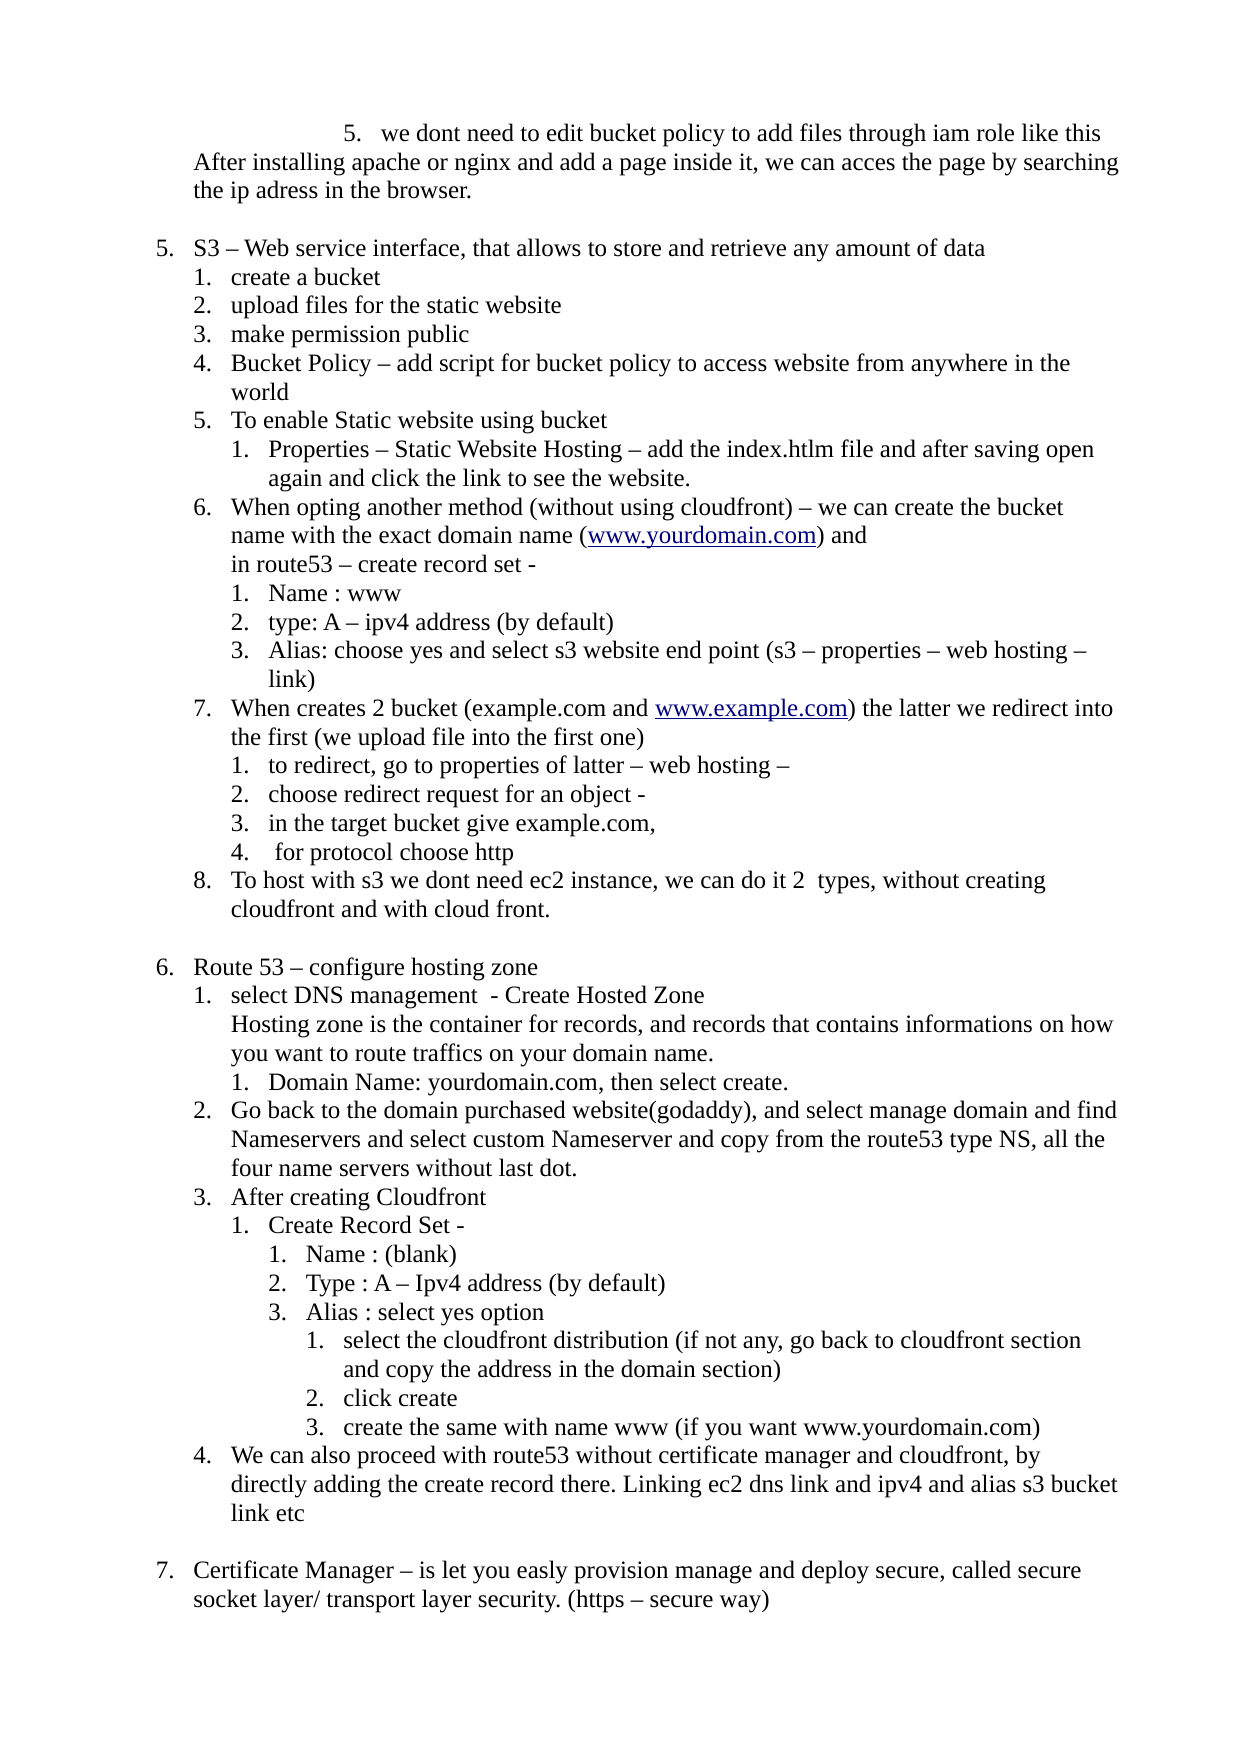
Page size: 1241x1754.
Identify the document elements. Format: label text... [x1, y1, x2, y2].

list make permission public [193, 319, 1122, 348]
list Hosting zone is the container for records, and records that contains informations on how you want to route traffics on your domain name. [193, 1009, 1122, 1067]
list Certificate Manager – is let you easly provision manage and deploy secure, called secure socket layer/ transport layer security. (https – secure way) [156, 1556, 1122, 1613]
list select DNS management - Create Hosted Zone [193, 981, 1122, 1009]
list Type : A – Ipv4 address (by default) [268, 1268, 1122, 1297]
list Domain Name: yourdomain.com, then select create. [231, 1067, 1122, 1096]
list choose redirect request for an object - [231, 779, 1122, 808]
list When creates 2 bucket (example.com and www.example.com) the latter we redirect into the first (we upload file into the first one) [193, 693, 1122, 751]
list To host with s3 we dont need ec2 instance, we can do it 2 types, without creating cloudfront and with cloud front. [193, 866, 1122, 923]
list we dont need to edit bucket policy to add files through iam role like this [343, 118, 1122, 147]
list Create Record Set - [231, 1211, 1122, 1239]
list After creating Cloudfront [193, 1182, 1122, 1211]
list To enable Static website using bucket [193, 406, 1122, 434]
list for protocol choose http [231, 837, 1122, 866]
list in the target bucket give example.com, [231, 808, 1122, 837]
list type: A – ipv4 address (by default) [231, 607, 1122, 636]
list create a bucket [193, 262, 1122, 291]
list Go back to the domain purchased website(godaddy), and select manage domain and find Nameservers and select custom Nameserver and copy from the route53 type NS, all the four name servers without last dot. [193, 1096, 1122, 1182]
list to redirect, go to properties of latter – web hosting – [231, 751, 1122, 779]
list Alias : select yes option [268, 1297, 1122, 1326]
list select the cloudfront distribution (if not any, go back to cloudfront section and copy the address in the domain section) [306, 1326, 1122, 1383]
list Bucket Policy – add script for bucket policy to access website from anywhere in the world [193, 348, 1122, 406]
list Route 53 – configure hosting zone [156, 952, 1122, 981]
list Name : (blank) [268, 1239, 1122, 1268]
list Alias: choose yes and select s3 website end point (s3 – properties – web hosting – link) [231, 636, 1122, 693]
list When opting another method (without using cloudfront) – we can create the bucket name with the exact domain name (www.yourdomain.com) and [193, 492, 1122, 549]
list in route53 – create record set - [193, 549, 1122, 578]
list Properties – Static Website Hosting – add the index.htlm file and after saving open again and click the link to see the website. [231, 434, 1122, 492]
list Name : www [231, 578, 1122, 607]
list S3 – Web service interface, that allows to store and retrieve any amount of data [156, 233, 1122, 262]
list We can also proceed with route53 without certificate manager and cloudfront, by directly adding the create record there. Linking ec2 dns link and ipv4 and alias s3 bucket link etc [193, 1441, 1122, 1527]
list click create [306, 1383, 1122, 1412]
list After installing apache or nginx and add a page inside it, we can acces the page by searching the ip adress in the browser. [156, 147, 1122, 204]
list upload files for the static website [193, 291, 1122, 319]
list create the same with name www (if you want www.yourdomain.com) [306, 1412, 1122, 1441]
